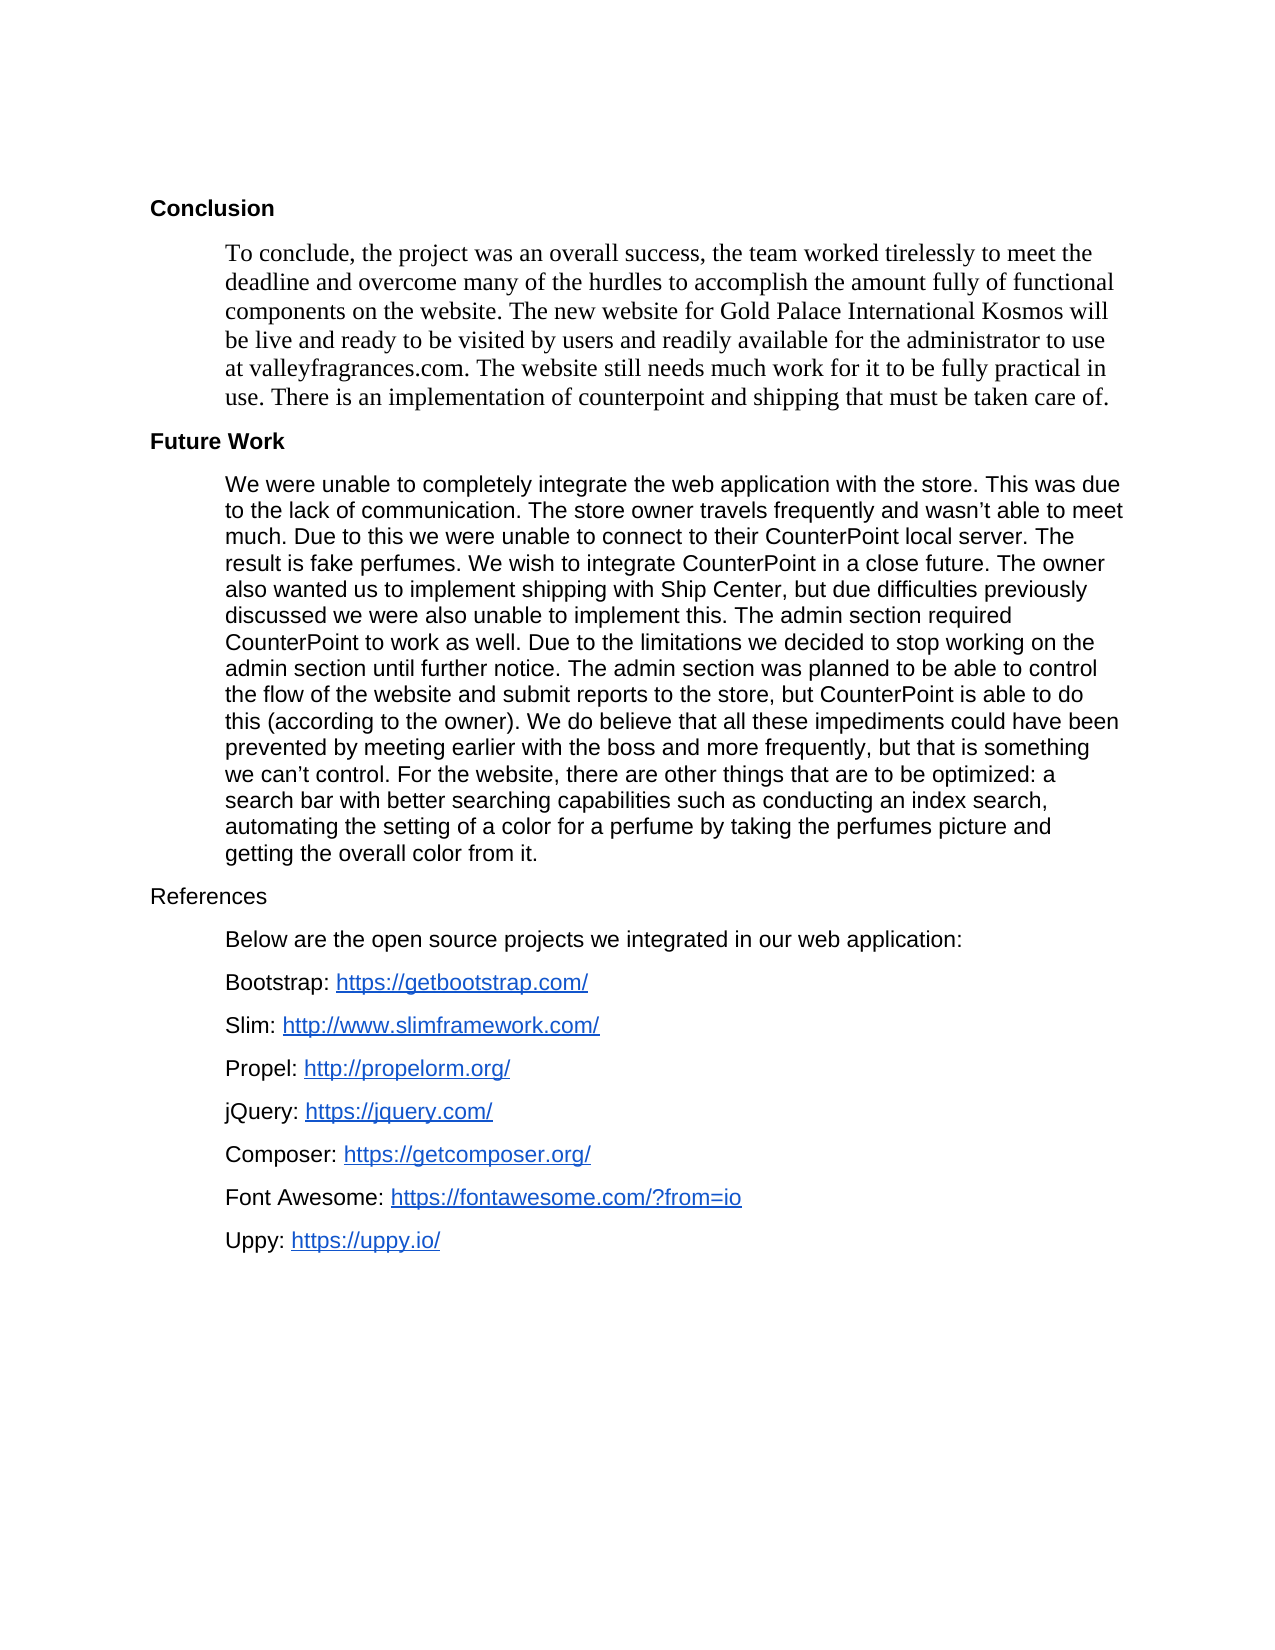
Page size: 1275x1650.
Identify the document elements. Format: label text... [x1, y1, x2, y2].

text Composer: https://getcomposer.org/ [225, 1141, 1125, 1167]
text Below are the open source projects we integrated in our web application: [150, 926, 1125, 952]
text To conclude, the project was an overall success, the team worked tirelessly to meet the deadline and overcome many of the hurdles to accomplish the amount fully of functional components on the website. The new website for Gold Palace International Kosmos will be live and ready to be visited by users and readily available for the administrator to use at valleyfragrances.com. The website still needs much work for it to be fully practical in use. There is an implementation of counterpoint and shipping that must be taken care of. [225, 238, 1125, 411]
text Conclusion [150, 195, 1125, 222]
text References [150, 883, 1125, 909]
text Slim: http://www.slimframework.com/ [225, 1012, 1125, 1038]
text jQuery: https://jquery.com/ [225, 1098, 1125, 1124]
text Bootstrap: https://getbootstrap.com/ [225, 969, 1125, 995]
text Uppy: https://uppy.io/ [225, 1227, 1125, 1253]
text We were unable to completely integrate the web application with the store. This was due to the lack of communication. The store owner travels frequently and wasn’t able to meet much. Due to this we were unable to connect to their CounterPoint local server. The result is fake perfumes. We wish to integrate CounterPoint in a close future. The owner also wanted us to implement shipping with Ship Center, but due difficulties previously discussed we were also unable to implement this. The admin section required CounterPoint to work as well. Due to the limitations we decided to stop working on the admin section until further notice. The admin section was planned to be able to control the flow of the website and submit reports to the store, but CounterPoint is able to do this (according to the owner). We do believe that all these impediments could have been prevented by meeting earlier with the boss and more frequently, but that is something we can’t control. For the website, there are other things that are to be optimized: a search bar with better searching capabilities such as conducting an index search, automating the setting of a color for a perfume by taking the perfumes picture and getting the overall color from it. [225, 471, 1125, 866]
text Propel: http://propelorm.org/ [225, 1055, 1125, 1081]
text Font Awesome: https://fontawesome.com/?from=io [225, 1184, 1125, 1210]
text Future Work [150, 428, 1125, 454]
